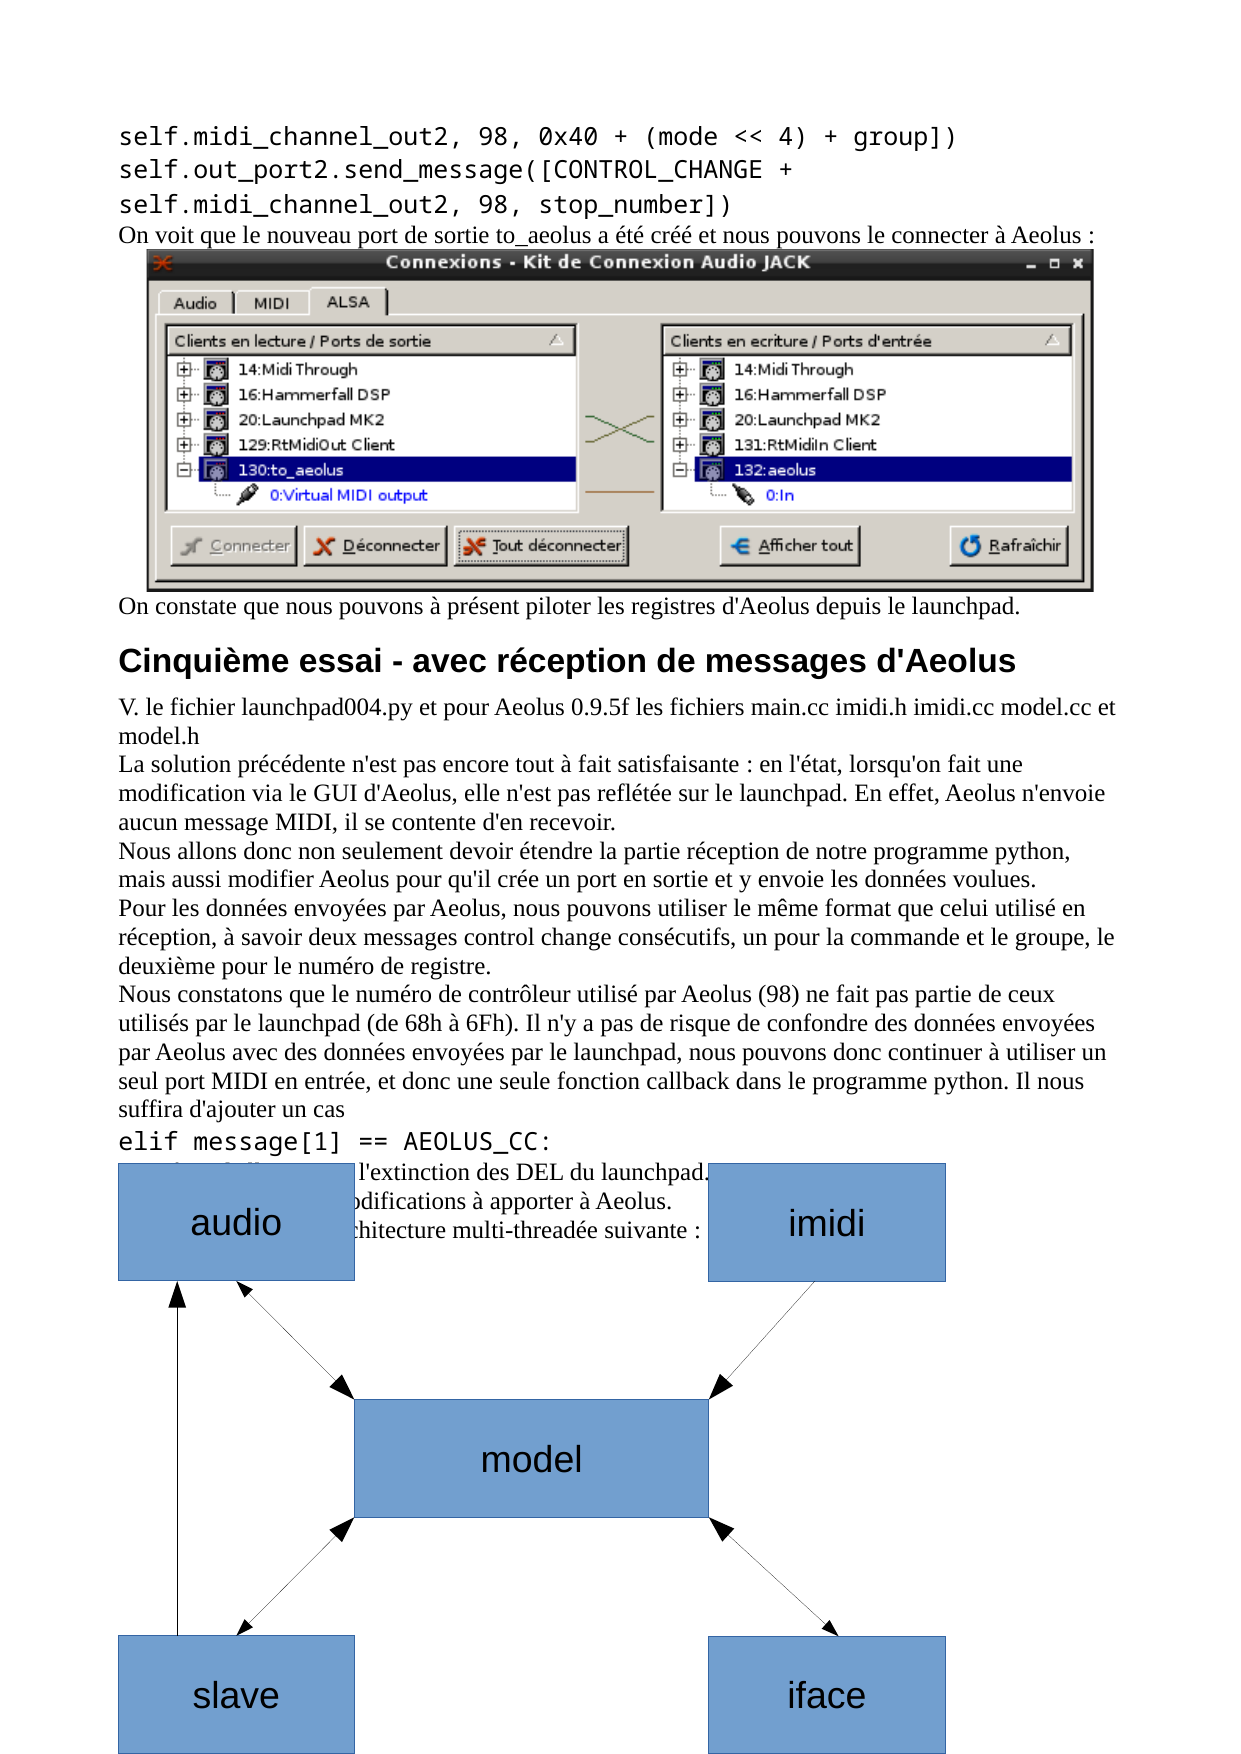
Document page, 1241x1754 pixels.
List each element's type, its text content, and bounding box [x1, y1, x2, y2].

text La solution précédente n'est pas encore tout à fait satisfaisante : en l'état, lorsqu'on fait une modification via le GUI d'Aeolus, elle n'est pas reflétée sur le launchpad. En effet, Aeolus n'envoie aucun message MIDI, il se contente d'en recevoir. [118, 749, 1122, 836]
text Voyons à présent les modifications à apporter à Aeolus. [355, 1186, 708, 1215]
text On voit que le nouveau port de sortie to_aeolus a été créé et nous pouvons le connecter à Aeolus : [118, 220, 1122, 249]
text Nous constatons que le numéro de contrôleur utilisé par Aeolus (98) ne fait pas partie de ceux utilisés par le launchpad (de 68h à 6Fh). Il n'y a pas de risque de confondre des données envoyées par Aeolus avec des données envoyées par le launchpad, nous pouvons donc continuer à utiliser un seul port MIDI en entrée, et donc une seule fonction callback dans le programme python. Il nous suffira d'ajouter un cas [118, 979, 1122, 1123]
text qui gérera l'allumage et l'extinction des DEL du launchpad. [118, 1157, 1122, 1186]
text Aeolus est basé sur l'architecture multi-threadée suivante : [355, 1215, 708, 1243]
text self.out_port2.send_message([CONTROL_CHANGE + self.midi_channel_out2, 98, stop_number]) [118, 152, 1122, 220]
text Pour les données envoyées par Aeolus, nous pouvons utiliser le même format que celui utilisé en réception, à savoir deux messages control change consécutifs, un pour la commande et le groupe, le deuxième pour le numéro de registre. [118, 893, 1122, 979]
picture [146, 249, 1094, 592]
text On constate que nous pouvons à présent piloter les registres d'Aeolus depuis le launchpad. [118, 249, 1122, 620]
subtitle Cinquième essai - avec réception de messages d'Aeolus [118, 641, 1122, 679]
text V. le fichier launchpad004.py et pour Aeolus 0.9.5f les fichiers main.cc imidi.h imidi.cc model.cc et model.h [118, 692, 1122, 749]
text elif message[1] == AEOLUS_CC: [118, 1123, 1122, 1157]
text Nous allons donc non seulement devoir étendre la partie réception de notre programme python, mais aussi modifier Aeolus pour qu'il crée un port en sortie et y envoie les données voulues. [118, 836, 1122, 893]
text Aeolus est basé sur l'architecture multi-threadée suivante : [946, 1215, 1122, 1243]
text self.midi_channel_out2, 98, 0x40 + (mode << 4) + group]) [118, 118, 1122, 152]
text Voyons à présent les modifications à apporter à Aeolus. [946, 1186, 1122, 1215]
